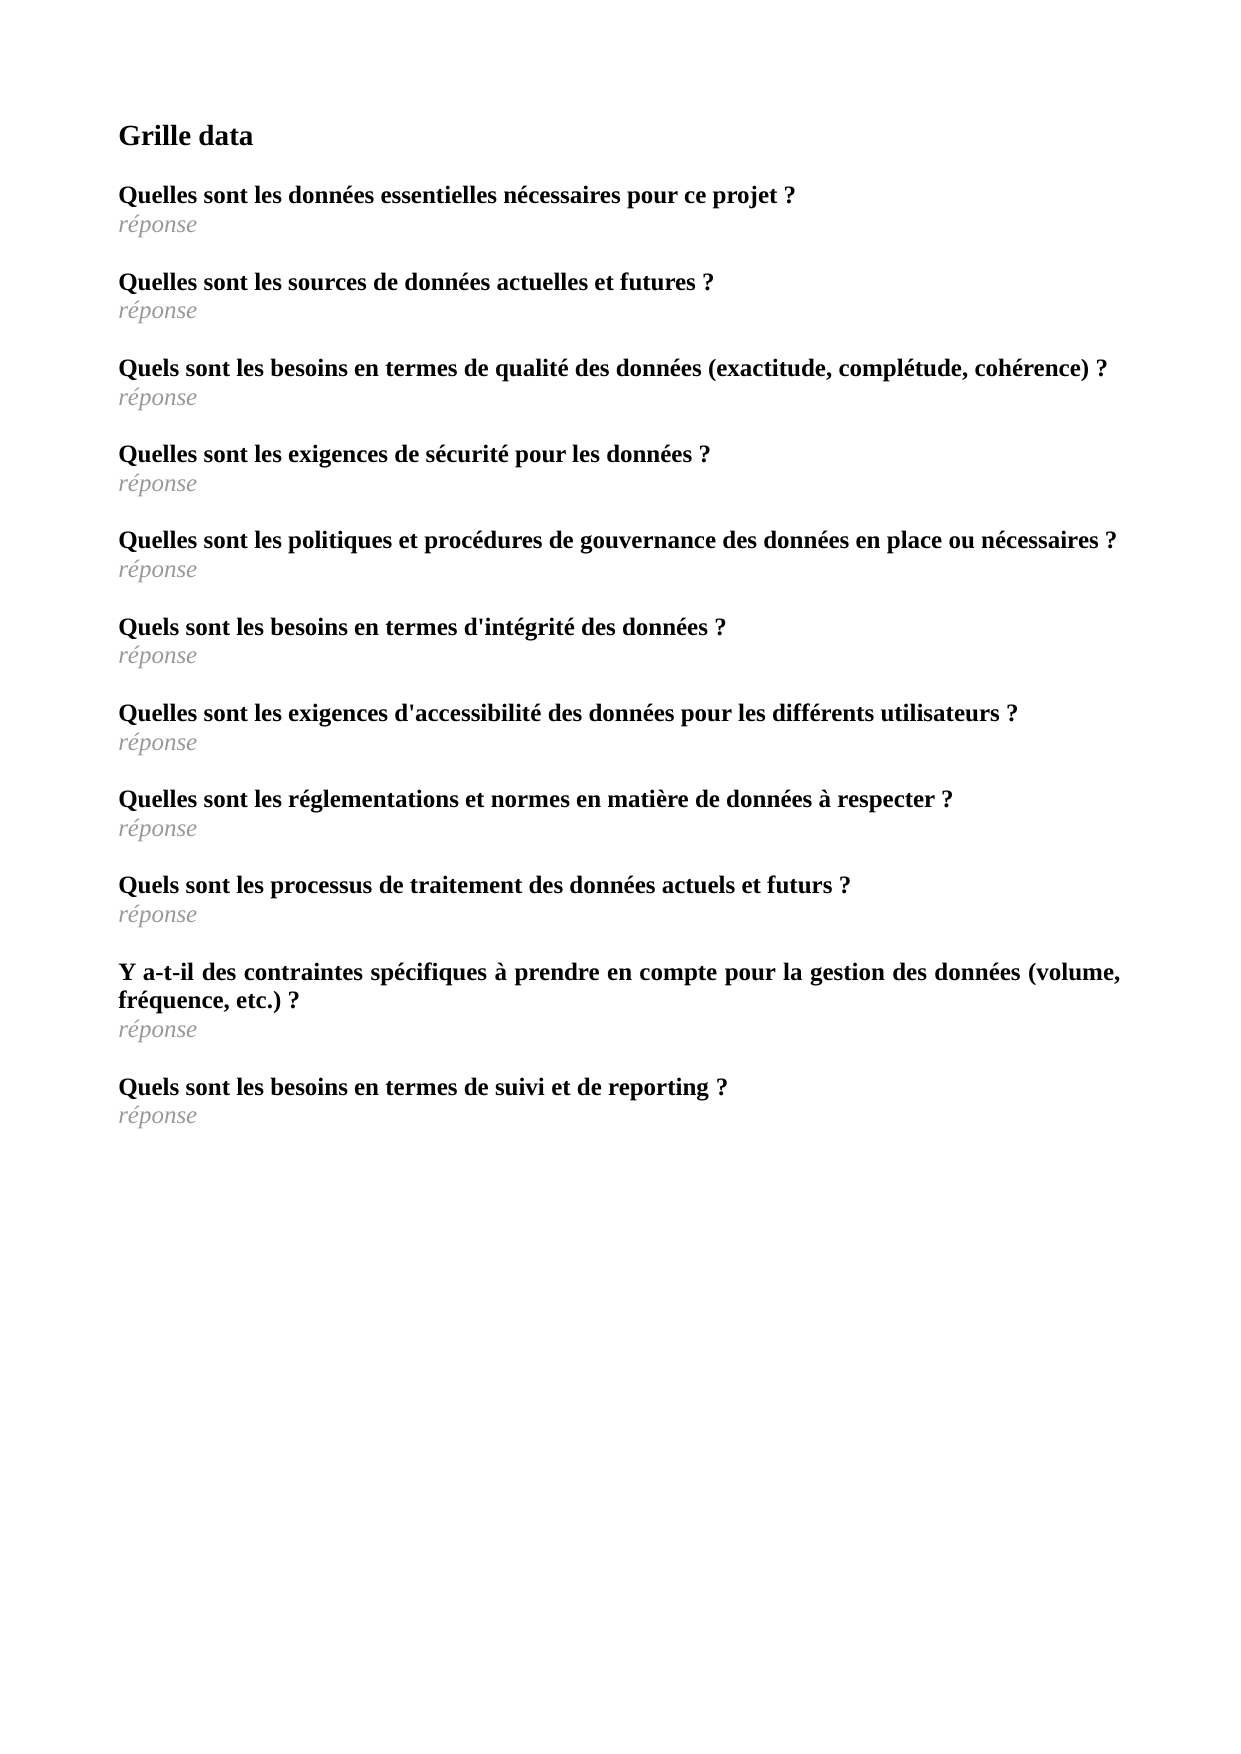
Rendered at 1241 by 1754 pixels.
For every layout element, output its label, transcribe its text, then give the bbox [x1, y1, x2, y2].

text Quels sont les besoins en termes d'intégrité des données ? [118, 612, 1122, 640]
text réponse [118, 209, 1122, 238]
text réponse [118, 1014, 1122, 1043]
text Quelles sont les exigences de sécurité pour les données ? [118, 439, 1122, 468]
text Quels sont les processus de traitement des données actuels et futurs ? [118, 870, 1122, 899]
text réponse [118, 813, 1122, 842]
text Grille data [118, 118, 1122, 152]
text Y a-t-il des contraintes spécifiques à prendre en compte pour la gestion des données (volume, fréquence, etc.) ? [118, 957, 1122, 1014]
text Quelles sont les sources de données actuelles et futures ? [118, 267, 1122, 295]
text Quelles sont les exigences d'accessibilité des données pour les différents utilisateurs ? [118, 698, 1122, 727]
text Quelles sont les réglementations et normes en matière de données à respecter ? [118, 784, 1122, 813]
text Quelles sont les politiques et procédures de gouvernance des données en place ou nécessaires ? [118, 525, 1122, 554]
text Quels sont les besoins en termes de qualité des données (exactitude, complétude, cohérence) ? [118, 353, 1122, 382]
text réponse [118, 1100, 1122, 1129]
text réponse [118, 640, 1122, 669]
text réponse [118, 554, 1122, 583]
text Quelles sont les données essentielles nécessaires pour ce projet ? [118, 180, 1122, 209]
text Quels sont les besoins en termes de suivi et de reporting ? [118, 1072, 1122, 1100]
text réponse [118, 727, 1122, 755]
text réponse [118, 295, 1122, 324]
text réponse [118, 899, 1122, 928]
text réponse [118, 468, 1122, 497]
text réponse [118, 382, 1122, 410]
